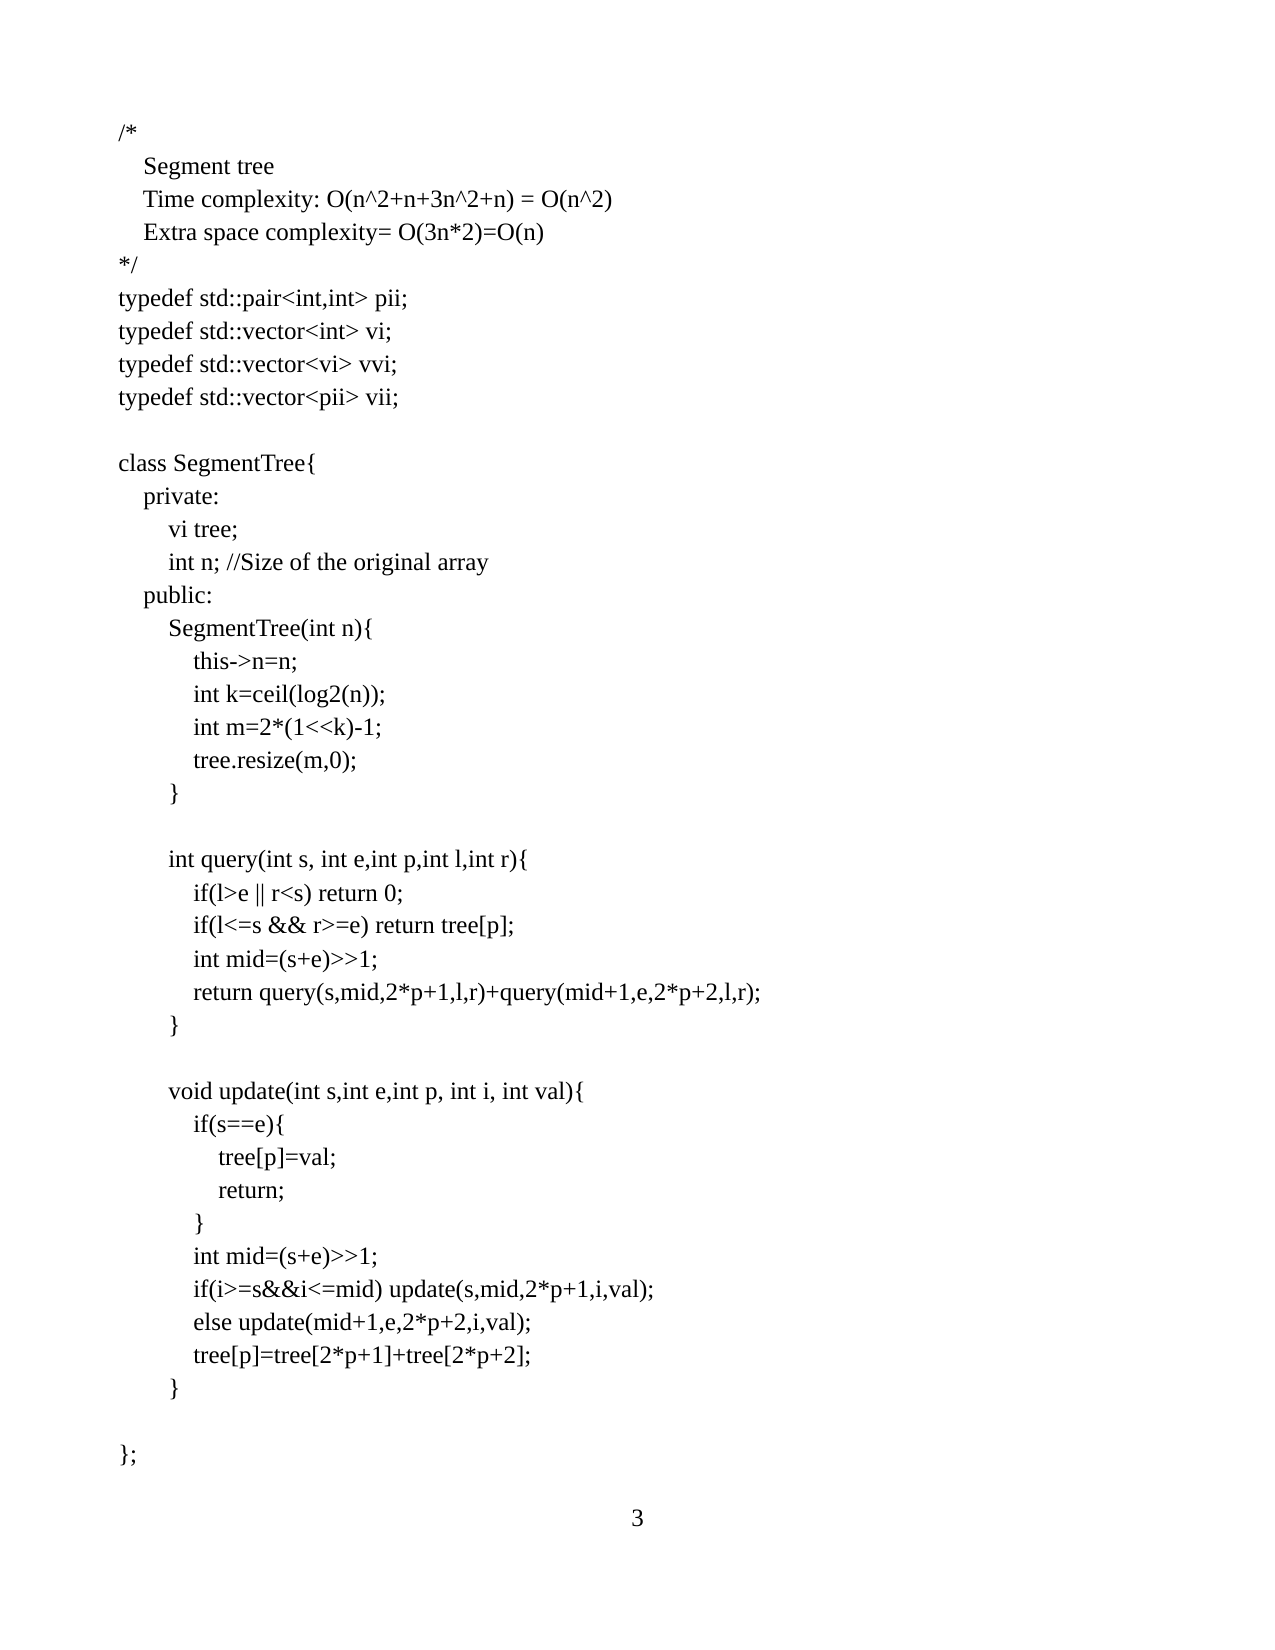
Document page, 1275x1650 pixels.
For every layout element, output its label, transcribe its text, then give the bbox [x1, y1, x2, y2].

text public: [118, 580, 1157, 609]
text } [118, 1208, 1157, 1237]
text return; [118, 1175, 1157, 1203]
text typedef std::vector<vi> vvi; [118, 349, 1157, 378]
text /* [118, 118, 1157, 147]
text tree[p]=val; [118, 1142, 1157, 1171]
text int mid=(s+e)>>1; [118, 1241, 1157, 1269]
text int n; //Size of the original array [118, 547, 1157, 576]
text } [118, 778, 1157, 807]
text Segment tree [118, 151, 1157, 180]
text */ [118, 250, 1157, 279]
text if(l>e || r<s) return 0; [118, 878, 1157, 906]
text tree[p]=tree[2*p+1]+tree[2*p+2]; [118, 1340, 1157, 1369]
text SegmentTree(int n){ [118, 613, 1157, 642]
text Time complexity: O(n^2+n+3n^2+n) = O(n^2) [118, 184, 1157, 213]
text if(i>=s&&i<=mid) update(s,mid,2*p+1,i,val); [118, 1274, 1157, 1303]
text Extra space complexity= O(3n*2)=O(n) [118, 217, 1157, 246]
text this->n=n; [118, 646, 1157, 675]
text void update(int s,int e,int p, int i, int val){ [118, 1076, 1157, 1104]
text typedef std::vector<int> vi; [118, 316, 1157, 345]
text } [118, 1373, 1157, 1402]
text int mid=(s+e)>>1; [118, 944, 1157, 972]
text int k=ceil(log2(n)); [118, 679, 1157, 708]
text typedef std::pair<int,int> pii; [118, 283, 1157, 312]
text else update(mid+1,e,2*p+2,i,val); [118, 1307, 1157, 1336]
text private: [118, 481, 1157, 510]
text int m=2*(1<<k)-1; [118, 712, 1157, 741]
text if(l<=s && r>=e) return tree[p]; [118, 911, 1157, 939]
text tree.resize(m,0); [118, 746, 1157, 774]
text return query(s,mid,2*p+1,l,r)+query(mid+1,e,2*p+2,l,r); [118, 977, 1157, 1005]
text typedef std::vector<pii> vii; [118, 382, 1157, 411]
text vi tree; [118, 514, 1157, 543]
text }; [118, 1439, 1157, 1468]
text if(s==e){ [118, 1109, 1157, 1137]
text int query(int s, int e,int p,int l,int r){ [118, 844, 1157, 873]
text class SegmentTree{ [118, 448, 1157, 477]
text } [118, 1010, 1157, 1038]
